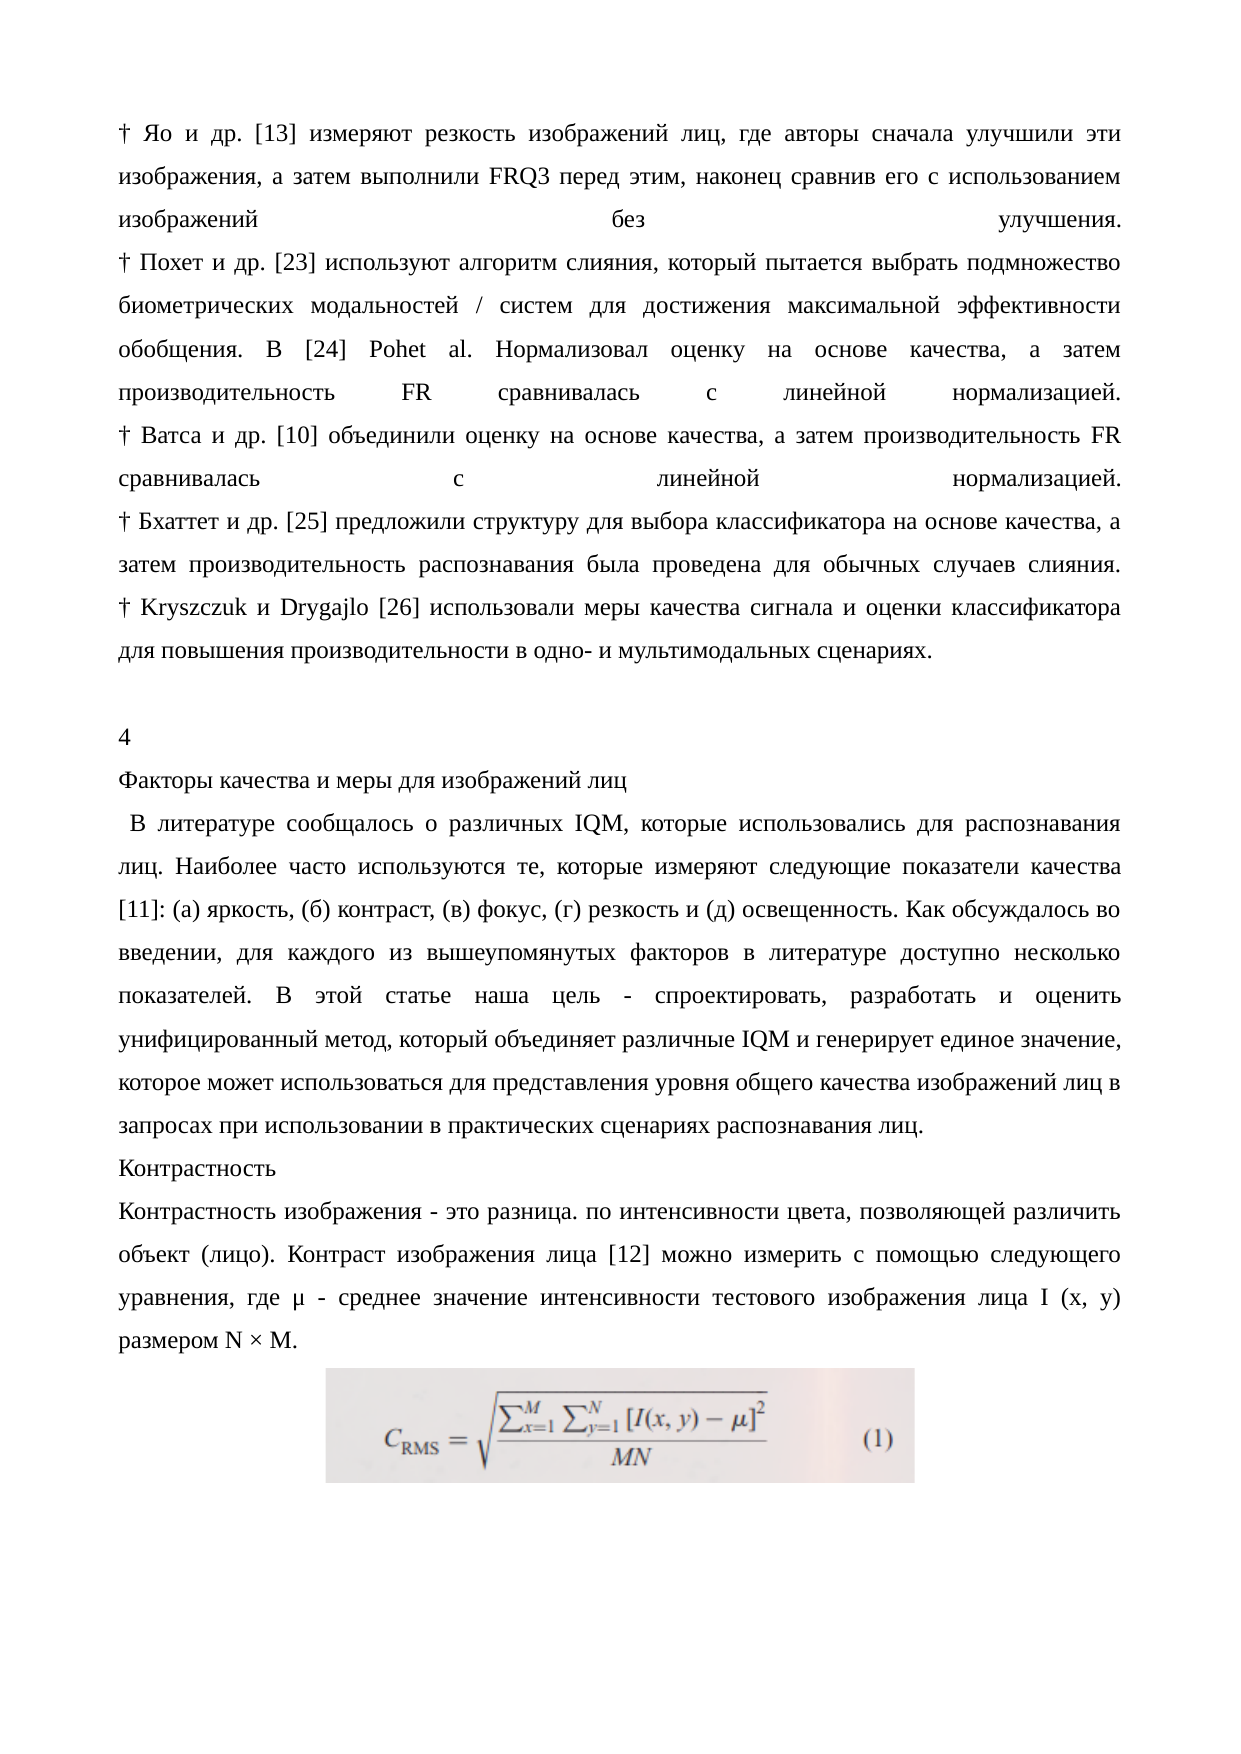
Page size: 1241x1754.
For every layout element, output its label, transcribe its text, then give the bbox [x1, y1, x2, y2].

text † Яо и др. [13] измеряют резкость изображений лиц, где авторы сначала улучшили эти изображения, а затем выполнили FRQ3 перед этим, наконец сравнив его с использованием изображений без улучшения. † Похет и др. [23] используют алгоритм слияния, который пытается выбрать подмножество биометрических модальностей / систем для достижения максимальной эффективности обобщения. В [24] Pohet al. Нормализовал оценку на основе качества, а затем производительность FR сравнивалась с линейной нормализацией. † Ватса и др. [10] объединили оценку на основе качества, а затем производительность FR сравнивалась с линейной нормализацией. † Бхаттет и др. [25] предложили структуру для выбора классификатора на основе качества, а затем производительность распознавания была проведена для обычных случаев слияния. † Kryszczuk и Drygajlo [26] использовали меры качества сигнала и оценки классификатора для повышения производительности в одно- и мультимодальных сценариях. [118, 118, 1122, 664]
picture [325, 1368, 915, 1483]
text 4 [118, 722, 1122, 751]
text Контрастность [118, 1153, 1122, 1182]
text Факторы качества и меры для изображений лиц [118, 765, 1122, 794]
text В литературе сообщалось о различных IQM, которые использовались для распознавания лиц. Наиболее часто используются те, которые измеряют следующие показатели качества [11]: (а) яркость, (б) контраст, (в) фокус, (г) резкость и (д) освещенность. Как обсуждалось во введении, для каждого из вышеупомянутых факторов в литературе доступно несколько показателей. В этой статье наша цель - спроектировать, разработать и оценить унифицированный метод, который объединяет различные IQM и генерирует единое значение, которое может использоваться для представления уровня общего качества изображений лиц в запросах при использовании в практических сценариях распознавания лиц. [118, 808, 1122, 1139]
text Контрастность изображения - это разница. по интенсивности цвета, позволяющей различить объект (лицо). Контраст изображения лица [12] можно измерить с помощью следующего уравнения, где μ - среднее значение интенсивности тестового изображения лица I (x, y) размером N × M. [118, 1196, 1122, 1354]
